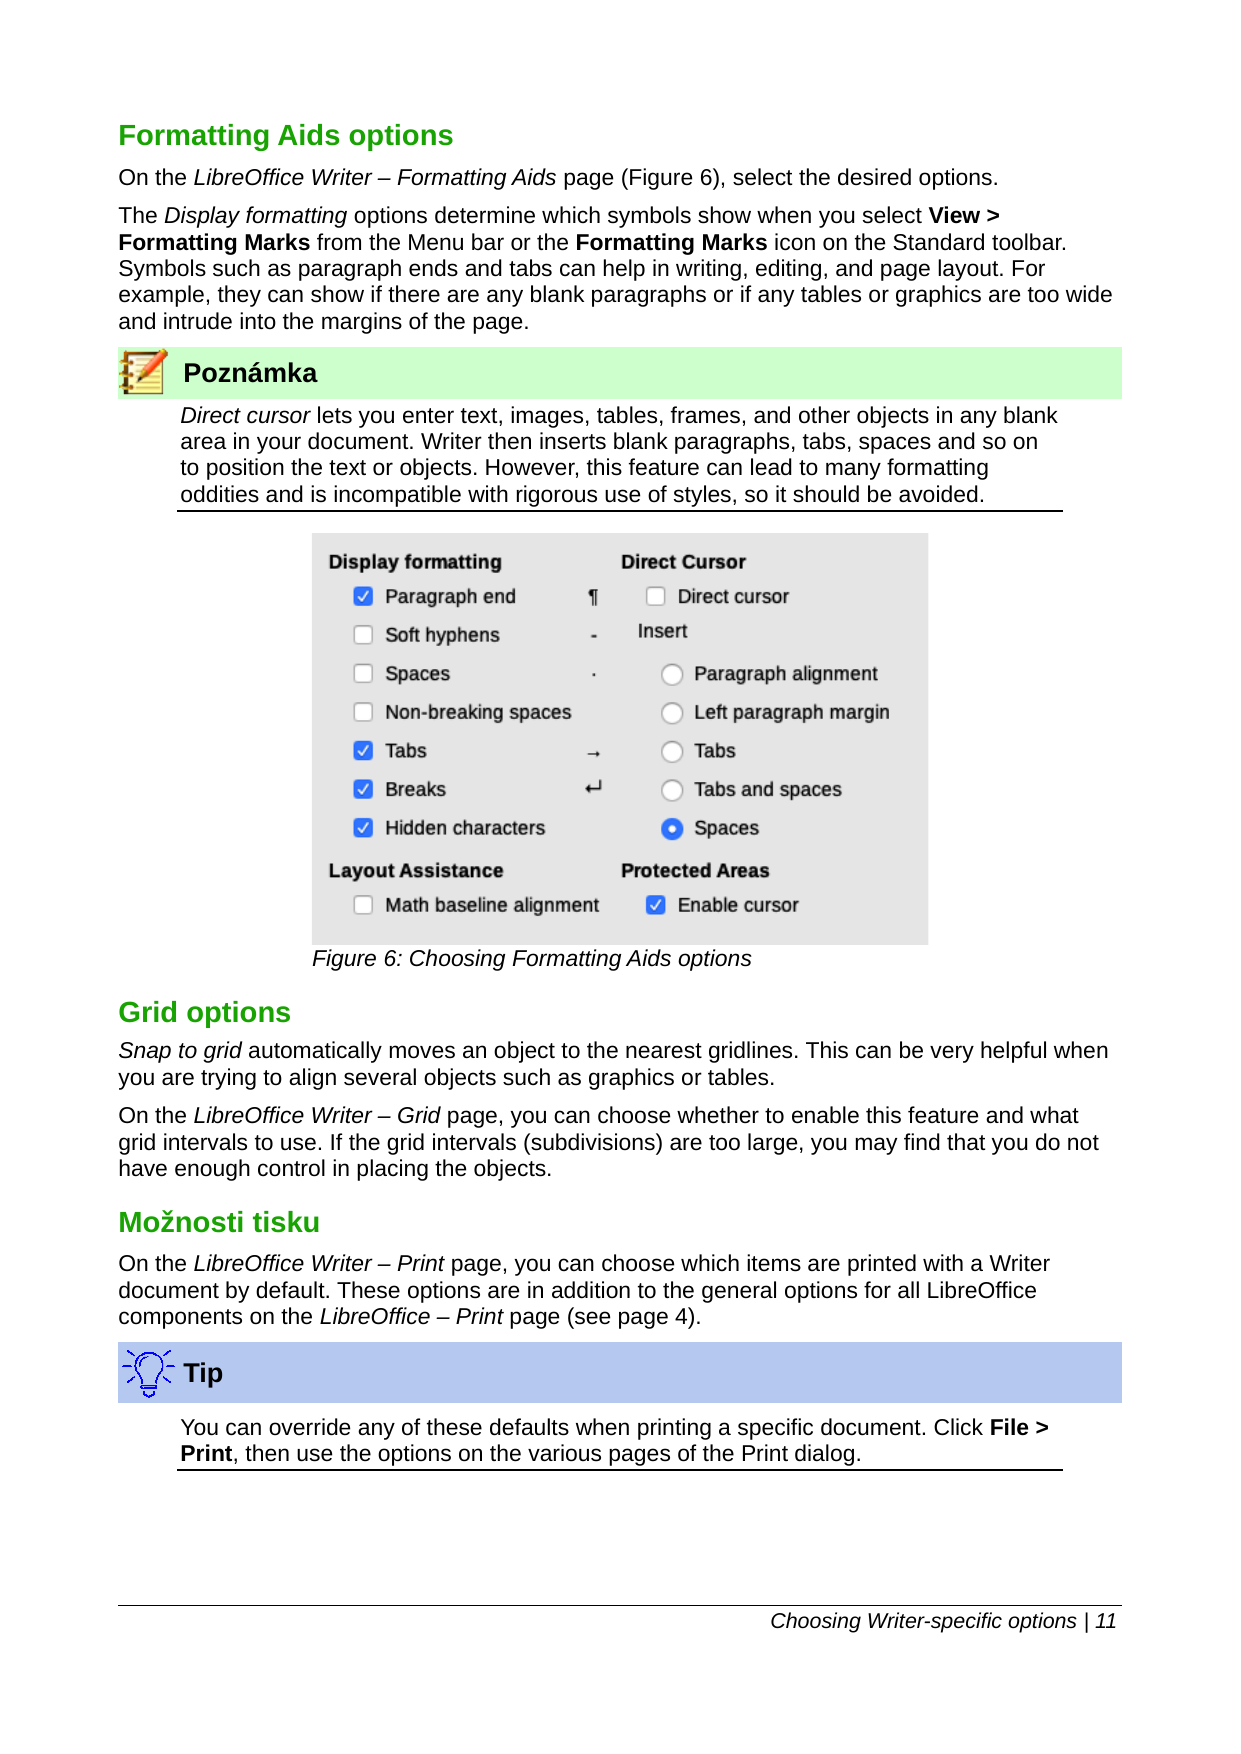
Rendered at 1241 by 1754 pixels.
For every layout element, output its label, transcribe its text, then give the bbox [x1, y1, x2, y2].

subtitle Formatting Aids options [118, 118, 1122, 152]
text Direct cursor lets you enter text, images, tables, frames, and other objects in any blank area in your document. Writer then inserts blank paragraphs, tabs, spaces and so on to position the text or objects. However, this feature can lead to many formatting oddities and is incompatible with rigorous use of styles, so it should be avoided. [177, 399, 1063, 510]
text Snap to grid automatically moves an object to the nearest gridlines. This can be very helpful when you are trying to align several objects such as graphics or tables. [118, 1037, 1122, 1090]
text The Display formatting options determine which symbols show when you select View > Formatting Marks from the Menu bar or the Formatting Marks icon on the Standard toolbar. Symbols such as paragraph ends and tabs can help in writing, editing, and page layout. For example, they can show if there are any blank paragraphs or if any tables or graphics are too wide and intrude into the margins of the page. [118, 202, 1122, 334]
text On the LibreOffice Writer – Formatting Aids page (Figure 6), select the desired options. [118, 163, 1122, 190]
subtitle Grid options [118, 995, 1122, 1028]
text On the LibreOffice Writer – Print page, you can choose which items are printed with a Writer document by default. These options are in addition to the general options for all LibreOffice components on the LibreOffice – Print page (see page 4). [118, 1250, 1122, 1329]
subtitle Poznámka [118, 347, 1122, 399]
subtitle Tip [118, 1342, 1122, 1403]
text Figure 6: Choosing Formatting Aids options [312, 945, 928, 971]
picture [119, 347, 170, 398]
picture [311, 533, 929, 945]
subtitle Možnosti tisku [118, 1205, 1122, 1238]
picture [119, 1342, 179, 1402]
text On the LibreOffice Writer – Grid page, you can choose whether to enable this feature and what grid intervals to use. If the grid intervals (subdivisions) are too large, you may find that you do not have enough control in placing the objects. [118, 1102, 1122, 1181]
text You can override any of these defaults when printing a specific document. Click File > Print, then use the options on the various pages of the Print dialog. [177, 1411, 1063, 1469]
